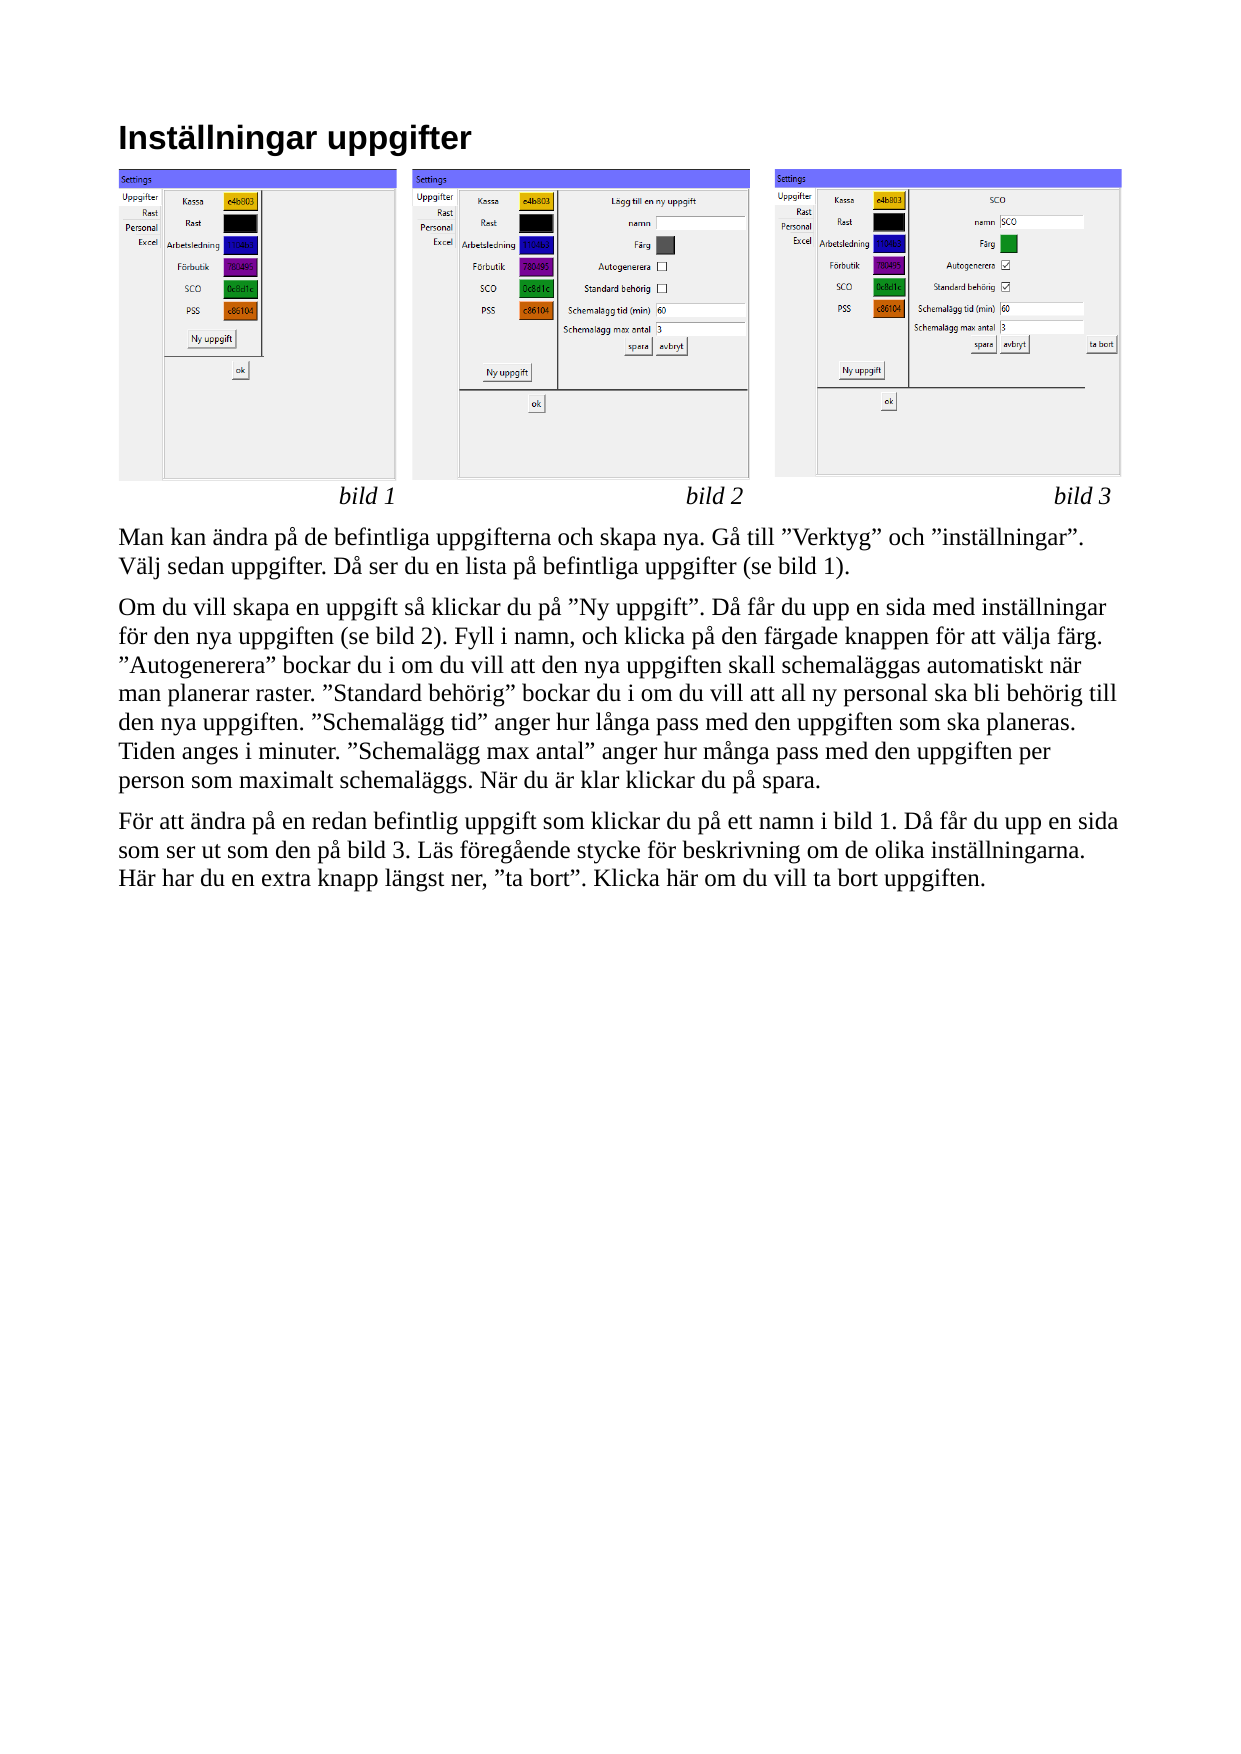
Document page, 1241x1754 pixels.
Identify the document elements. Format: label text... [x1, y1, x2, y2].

subtitle Inställningar uppgifter [118, 118, 1122, 157]
picture [118, 169, 397, 481]
text Om du vill skapa en uppgift så klickar du på ”Ny uppgift”. Då får du upp en sida med inställningar för den nya uppgiften (se bild 2). Fyll i namn, och klicka på den färgade knappen för att välja färg. ”Autogenerera” bockar du i om du vill att den nya uppgiften skall schemaläggas automatiskt när man planerar raster. ”Standard behörig” bockar du i om du vill att all ny personal ska bli behörig till den nya uppgiften. ”Schemalägg tid” anger hur långa pass med den uppgiften som ska planeras. Tiden anges i minuter. ”Schemalägg max antal” anger hur många pass med den uppgiften per person som maximalt schemaläggs. När du är klar klickar du på spara. [118, 592, 1122, 793]
picture [412, 169, 750, 480]
picture [774, 169, 1122, 477]
text För att ändra på en redan befintlig uppgift som klickar du på ett namn i bild 1. Då får du upp en sida som ser ut som den på bild 3. Läs föregående stycke för beskrivning om de olika inställningarna. Här har du en extra knapp längst ner, ”ta bort”. Klicka här om du vill ta bort uppgiften. [118, 806, 1122, 892]
text bild 1 bild 2 bild 3 [118, 169, 1122, 510]
text Man kan ändra på de befintliga uppgifterna och skapa nya. Gå till ”Verktyg” och ”inställningar”. Välj sedan uppgifter. Då ser du en lista på befintliga uppgifter (se bild 1). [118, 522, 1122, 580]
